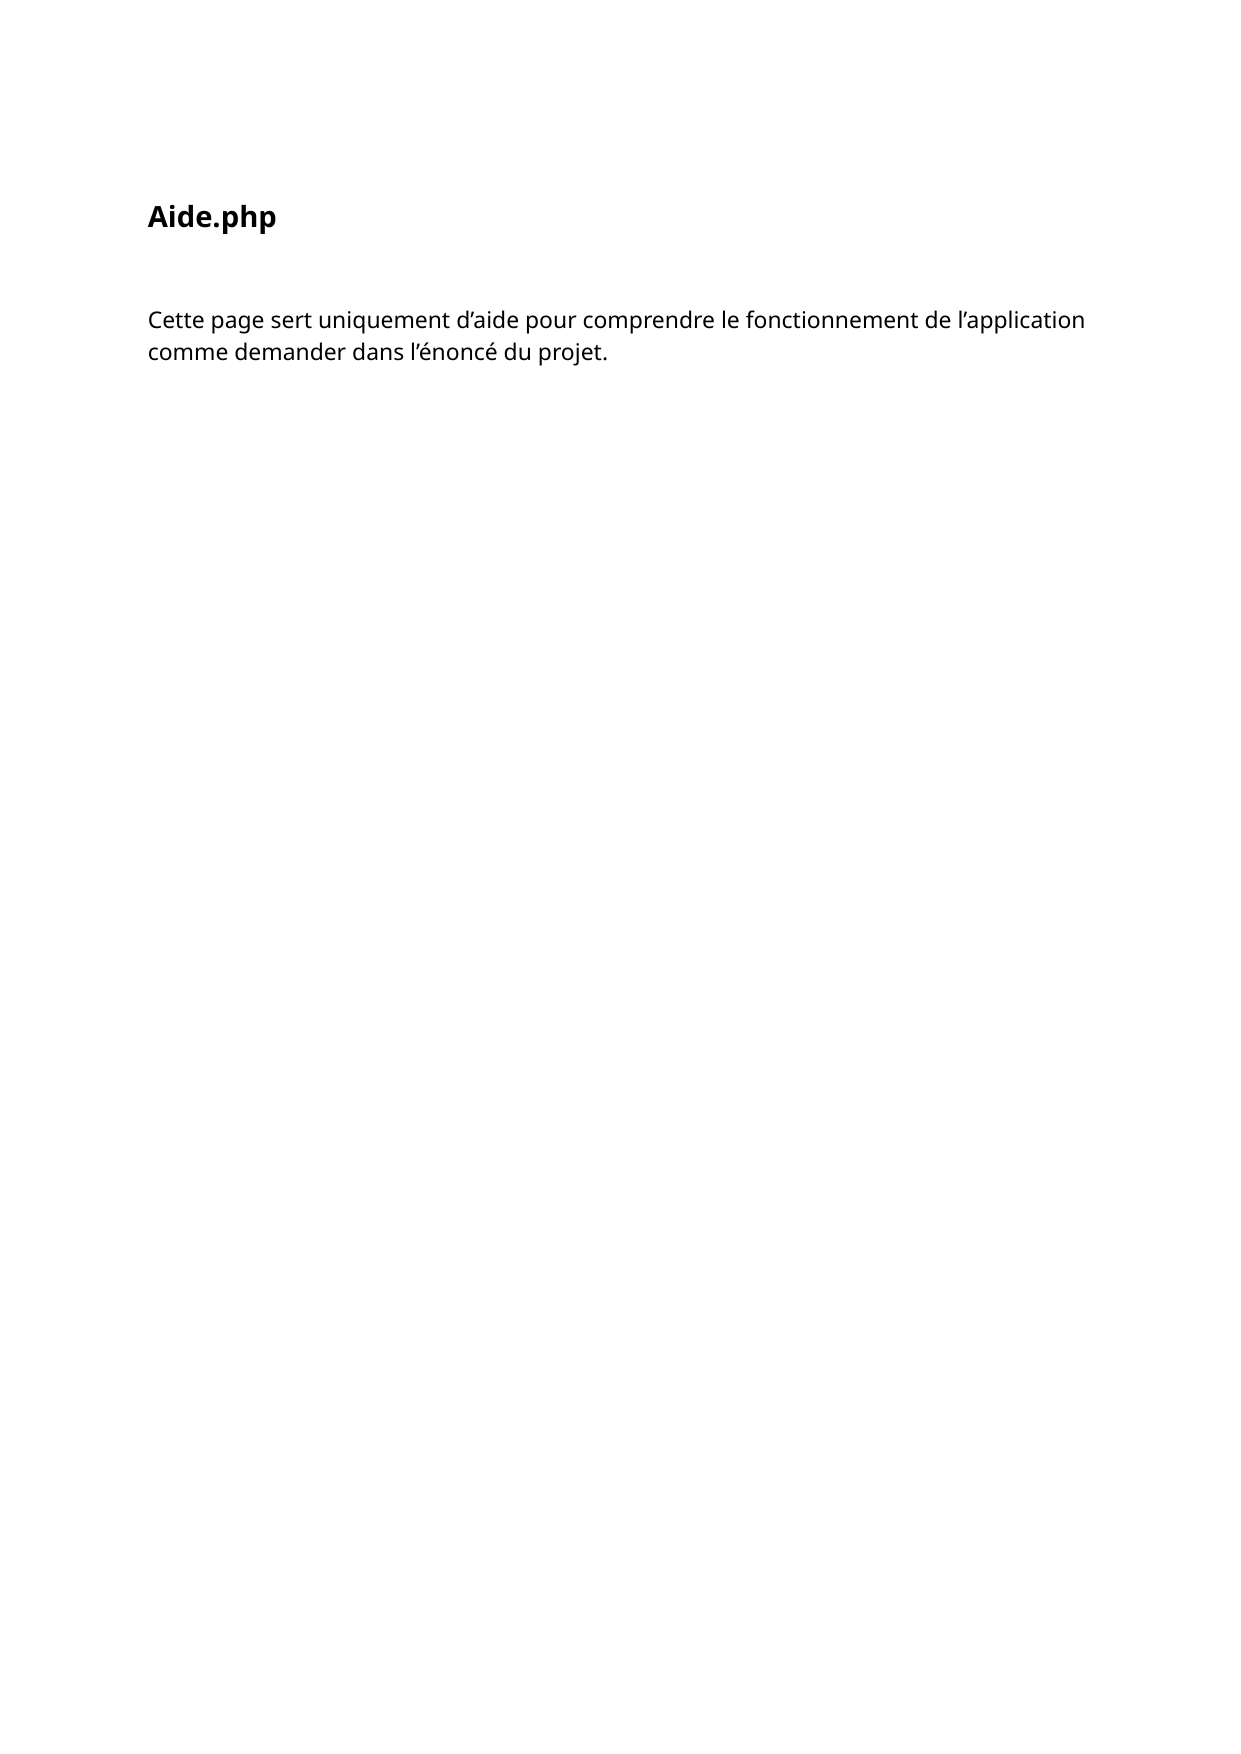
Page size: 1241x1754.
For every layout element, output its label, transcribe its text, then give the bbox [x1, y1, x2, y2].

text Cette page sert uniquement d’aide pour comprendre le fonctionnement de l’application comme demander dans l’énoncé du projet. [148, 304, 1093, 368]
text Aide.php [148, 197, 1093, 236]
